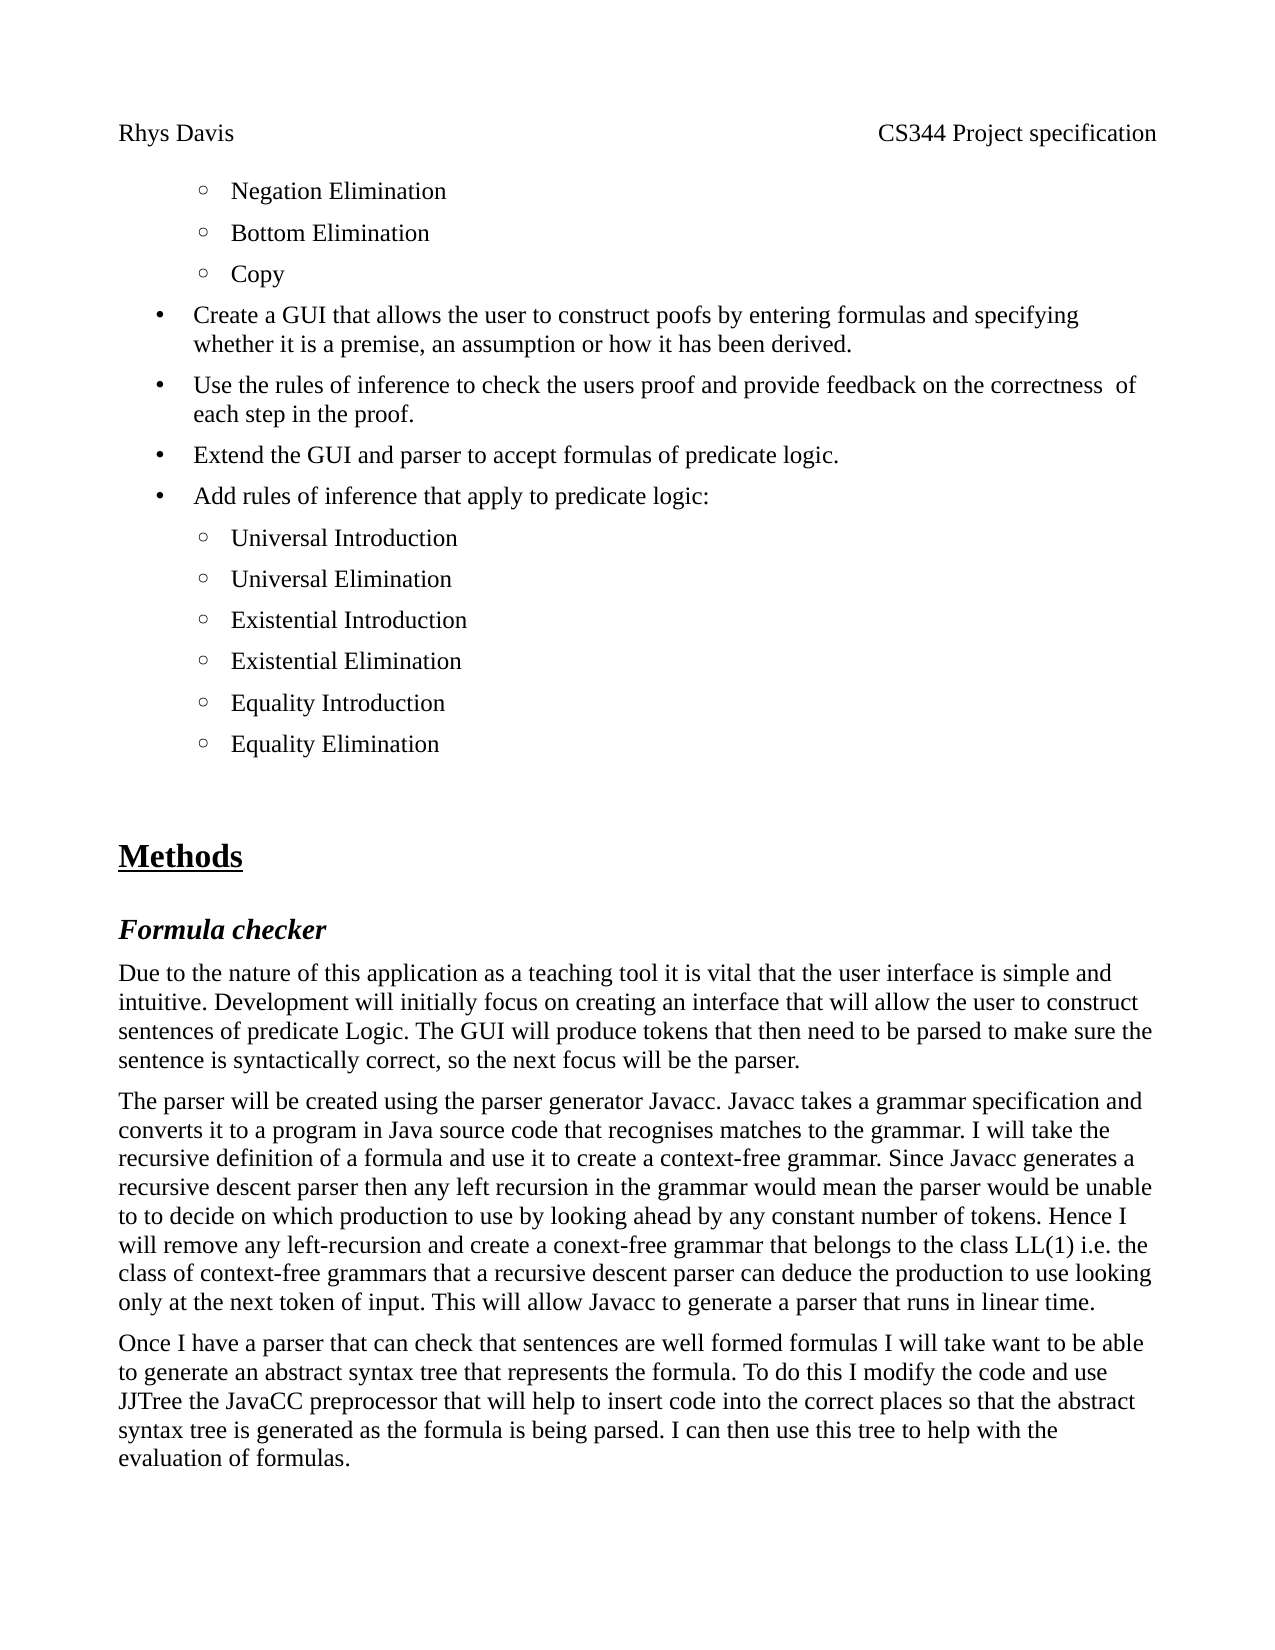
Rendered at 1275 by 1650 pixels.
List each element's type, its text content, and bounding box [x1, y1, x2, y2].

list Universal Introduction [193, 523, 1157, 551]
list Create a GUI that allows the user to construct poofs by entering formulas and specifying whether it is a premise, an assumption or how it has been derived. [156, 300, 1157, 358]
list Negation Elimination [193, 176, 1157, 205]
subtitle Formula checker [118, 912, 1157, 946]
text Once I have a parser that can check that sentences are well formed formulas I will take want to be able to generate an abstract syntax tree that represents the formula. To do this I modify the code and use JJTree the JavaCC preprocessor that will help to insert code into the correct places so that the abstract syntax tree is generated as the formula is being parsed. I can then use this tree to help with the evaluation of formulas. [118, 1328, 1157, 1472]
list Add rules of inference that apply to predicate logic: [156, 481, 1157, 510]
subtitle Methods [118, 836, 1157, 875]
list Existential Elimination [193, 646, 1157, 675]
list Universal Elimination [193, 564, 1157, 593]
list Bottom Elimination [193, 218, 1157, 246]
list Existential Introduction [193, 605, 1157, 634]
list Equality Elimination [193, 729, 1157, 758]
list Use the rules of inference to check the users proof and provide feedback on the correctness of each step in the proof. [156, 370, 1157, 428]
list Extend the GUI and parser to accept formulas of predicate logic. [156, 440, 1157, 469]
list Copy [193, 259, 1157, 288]
text The parser will be created using the parser generator Javacc. Javacc takes a grammar specification and converts it to a program in Java source code that recognises matches to the grammar. I will take the recursive definition of a formula and use it to create a context-free grammar. Since Javacc generates a recursive descent parser then any left recursion in the grammar would mean the parser would be unable to to decide on which production to use by looking ahead by any constant number of tokens. Hence I will remove any left-recursion and create a conext-free grammar that belongs to the class LL(1) i.e. the class of context-free grammars that a recursive descent parser can deduce the production to use looking only at the next token of input. This will allow Javacc to generate a parser that runs in linear time. [118, 1086, 1157, 1316]
text Due to the nature of this application as a teaching tool it is vital that the user interface is simple and intuitive. Development will initially focus on creating an interface that will allow the user to construct sentences of predicate Logic. The GUI will produce tokens that then need to be parsed to make sure the sentence is syntactically correct, so the next focus will be the parser. [118, 958, 1157, 1073]
list Equality Introduction [193, 688, 1157, 716]
